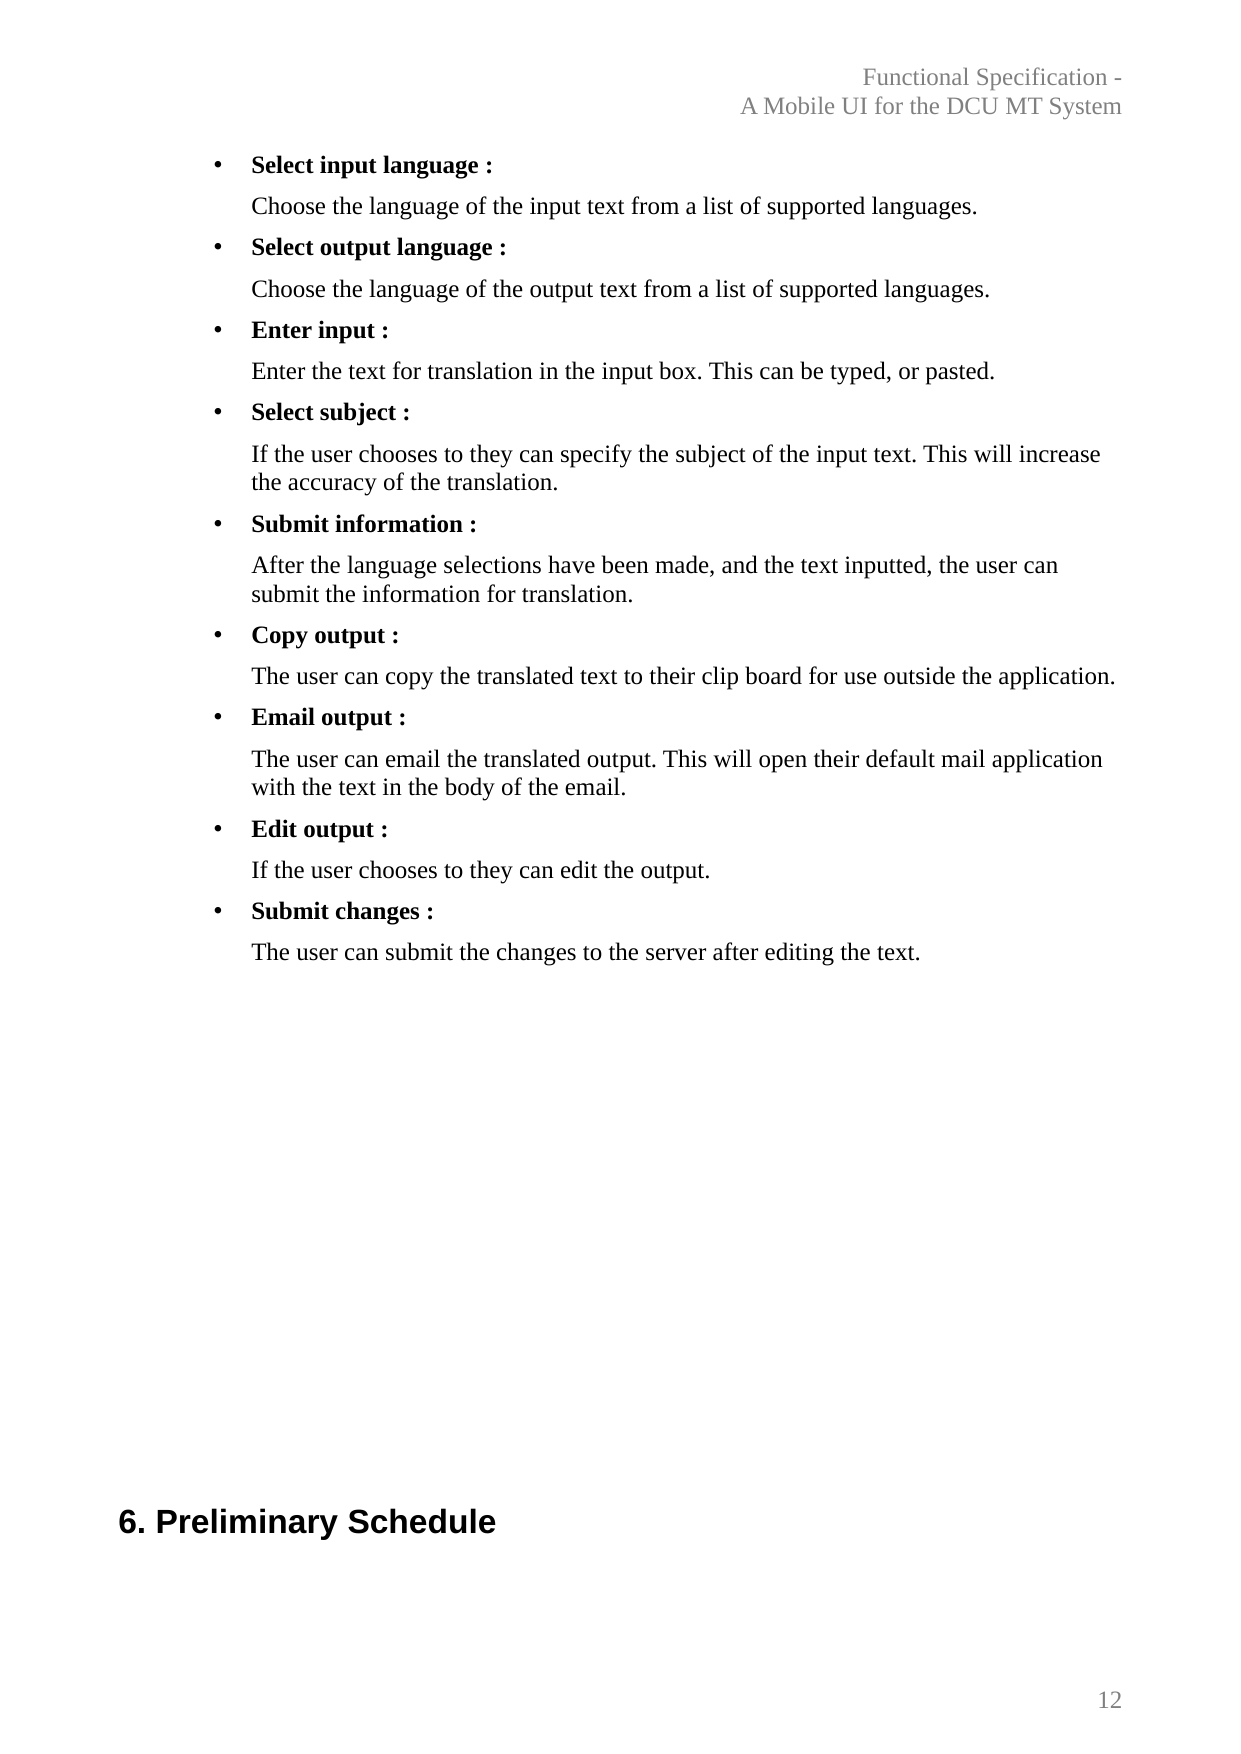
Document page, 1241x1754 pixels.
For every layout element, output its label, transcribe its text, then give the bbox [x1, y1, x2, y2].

list Enter the text for translation in the input box. This can be typed, or pasted. [213, 356, 1122, 385]
list Submit changes : [213, 896, 1122, 925]
list The user can email the translated output. This will open their default mail application with the text in the body of the email. [213, 744, 1122, 801]
list Select output language : [213, 232, 1122, 261]
list Choose the language of the output text from a list of supported languages. [213, 274, 1122, 302]
list Choose the language of the input text from a list of supported languages. [213, 191, 1122, 220]
list Select subject : [213, 397, 1122, 426]
list The user can copy the translated text to their clip board for use outside the application. [213, 661, 1122, 690]
subtitle 6. Preliminary Schedule [118, 1502, 1122, 1541]
list After the language selections have been made, and the text inputted, the user can submit the information for translation. [213, 550, 1122, 607]
list Email output : [213, 702, 1122, 731]
list Edit output : [213, 814, 1122, 842]
list If the user chooses to they can edit the output. [213, 855, 1122, 884]
list The user can submit the changes to the server after editing the text. [213, 937, 1122, 966]
list Copy output : [213, 620, 1122, 649]
list Select input language : [213, 150, 1122, 179]
list If the user chooses to they can specify the subject of the input text. This will increase the accuracy of the translation. [213, 439, 1122, 496]
list Enter input : [213, 315, 1122, 344]
list Submit information : [213, 509, 1122, 537]
